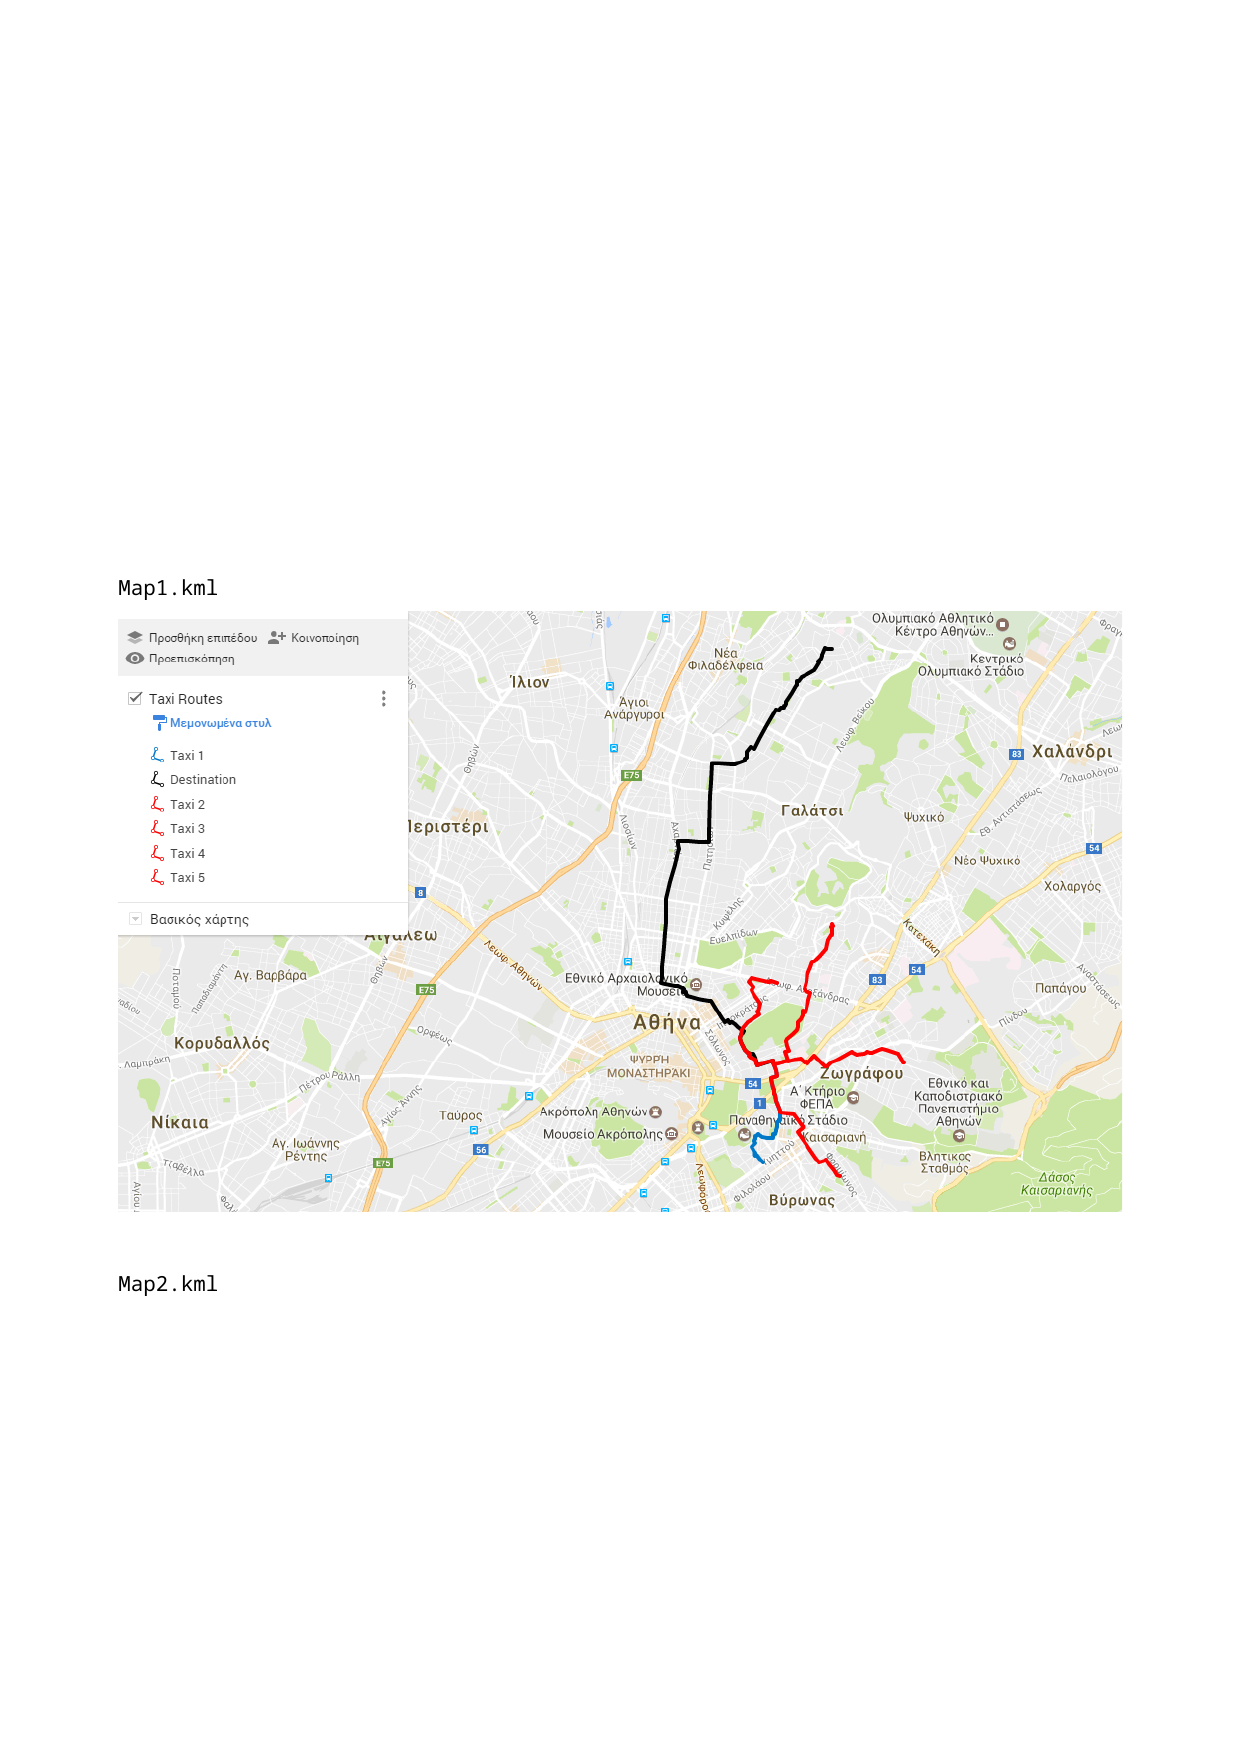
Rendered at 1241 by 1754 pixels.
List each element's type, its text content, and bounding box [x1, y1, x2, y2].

text Map2.kml [118, 1269, 1122, 1297]
picture [118, 611, 1123, 1212]
text Map1.kml [118, 573, 1122, 602]
